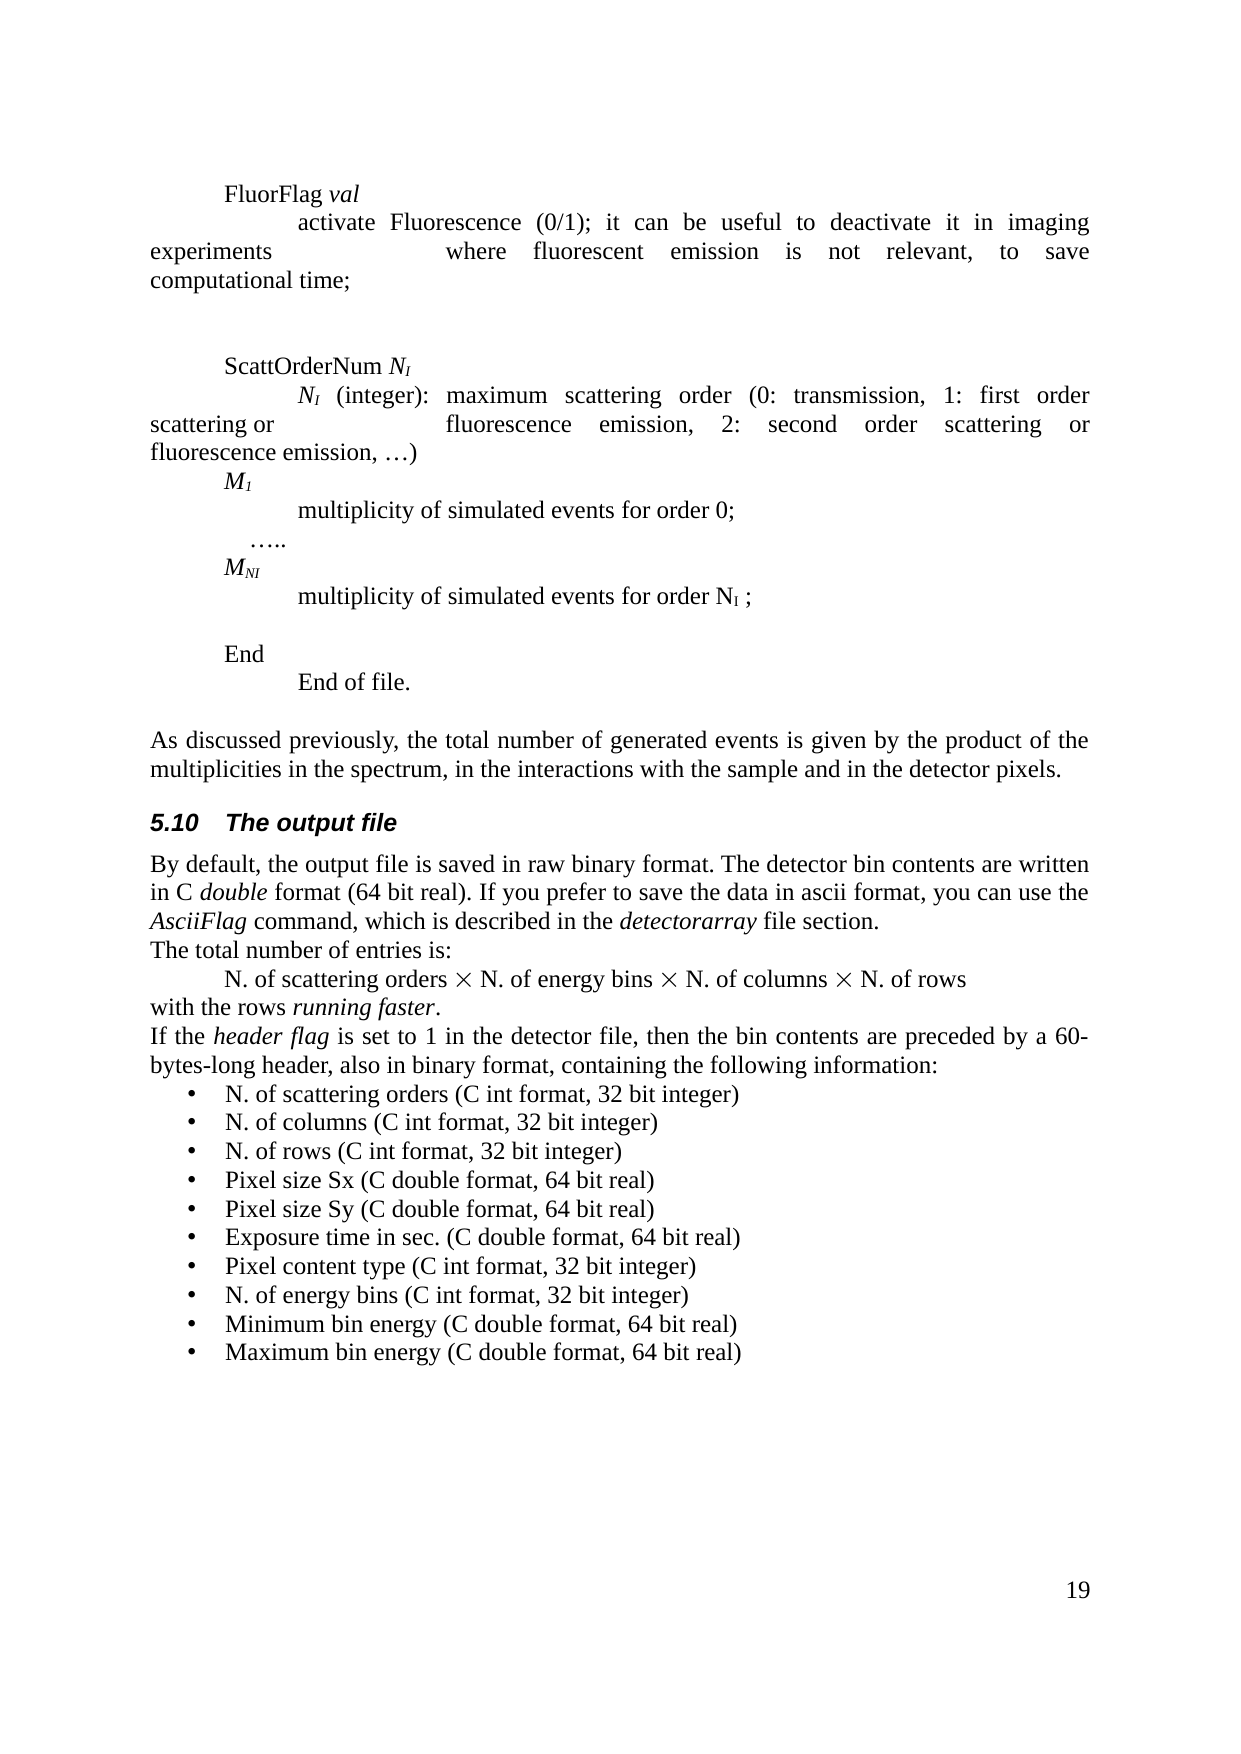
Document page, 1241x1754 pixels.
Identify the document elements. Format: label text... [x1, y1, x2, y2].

list Maximum bin energy (C double format, 64 bit real) [187, 1337, 1090, 1366]
text activate Fluorescence (0/1); it can be useful to deactivate it in imaging experiments where fluorescent emission is not relevant, to save computational time; [150, 207, 1090, 294]
text with the rows running faster. [150, 992, 1090, 1021]
text The total number of entries is: [150, 935, 1090, 964]
text MNI [150, 552, 1090, 581]
list Pixel content type (C int format, 32 bit integer) [187, 1251, 1090, 1280]
text M1 [150, 466, 1090, 495]
list Pixel size Sx (C double format, 64 bit real) [187, 1165, 1090, 1194]
list N. of scattering orders (C int format, 32 bit integer) [187, 1079, 1090, 1107]
text NI (integer): maximum scattering order (0: transmission, 1: first order scattering or fluorescence emission, 2: second order scattering or fluorescence emission, …) [150, 380, 1090, 466]
list Pixel size Sy (C double format, 64 bit real) [187, 1194, 1090, 1222]
text As discussed previously, the total number of generated events is given by the product of the multiplicities in the spectrum, in the interactions with the sample and in the detector pixels. [150, 725, 1090, 782]
list N. of energy bins (C int format, 32 bit integer) [187, 1280, 1090, 1309]
text FluorFlag val [150, 179, 1090, 207]
list Minimum bin energy (C double format, 64 bit real) [187, 1309, 1090, 1337]
text If the header flag is set to 1 in the detector file, then the bin contents are preceded by a 60-bytes-long header, also in binary format, containing the following information: [150, 1021, 1090, 1079]
text ….. [150, 524, 1090, 552]
text End [150, 639, 1090, 667]
list N. of columns (C int format, 32 bit integer) [187, 1107, 1090, 1136]
text N. of scattering orders × N. of energy bins × N. of columns × N. of rows [150, 964, 1090, 992]
text ScattOrderNum NI [150, 351, 1090, 380]
text multiplicity of simulated events for order NI ; [150, 581, 1090, 610]
list N. of rows (C int format, 32 bit integer) [187, 1136, 1090, 1165]
text By default, the output file is saved in raw binary format. The detector bin contents are written in C double format (64 bit real). If you prefer to save the data in ascii format, you can use the AsciiFlag command, which is described in the detectorarray file section. [150, 849, 1090, 935]
text multiplicity of simulated events for order 0; [150, 495, 1090, 524]
list Exposure time in sec. (C double format, 64 bit real) [187, 1222, 1090, 1251]
subtitle The output file [150, 807, 1090, 836]
text End of file. [150, 667, 1090, 696]
